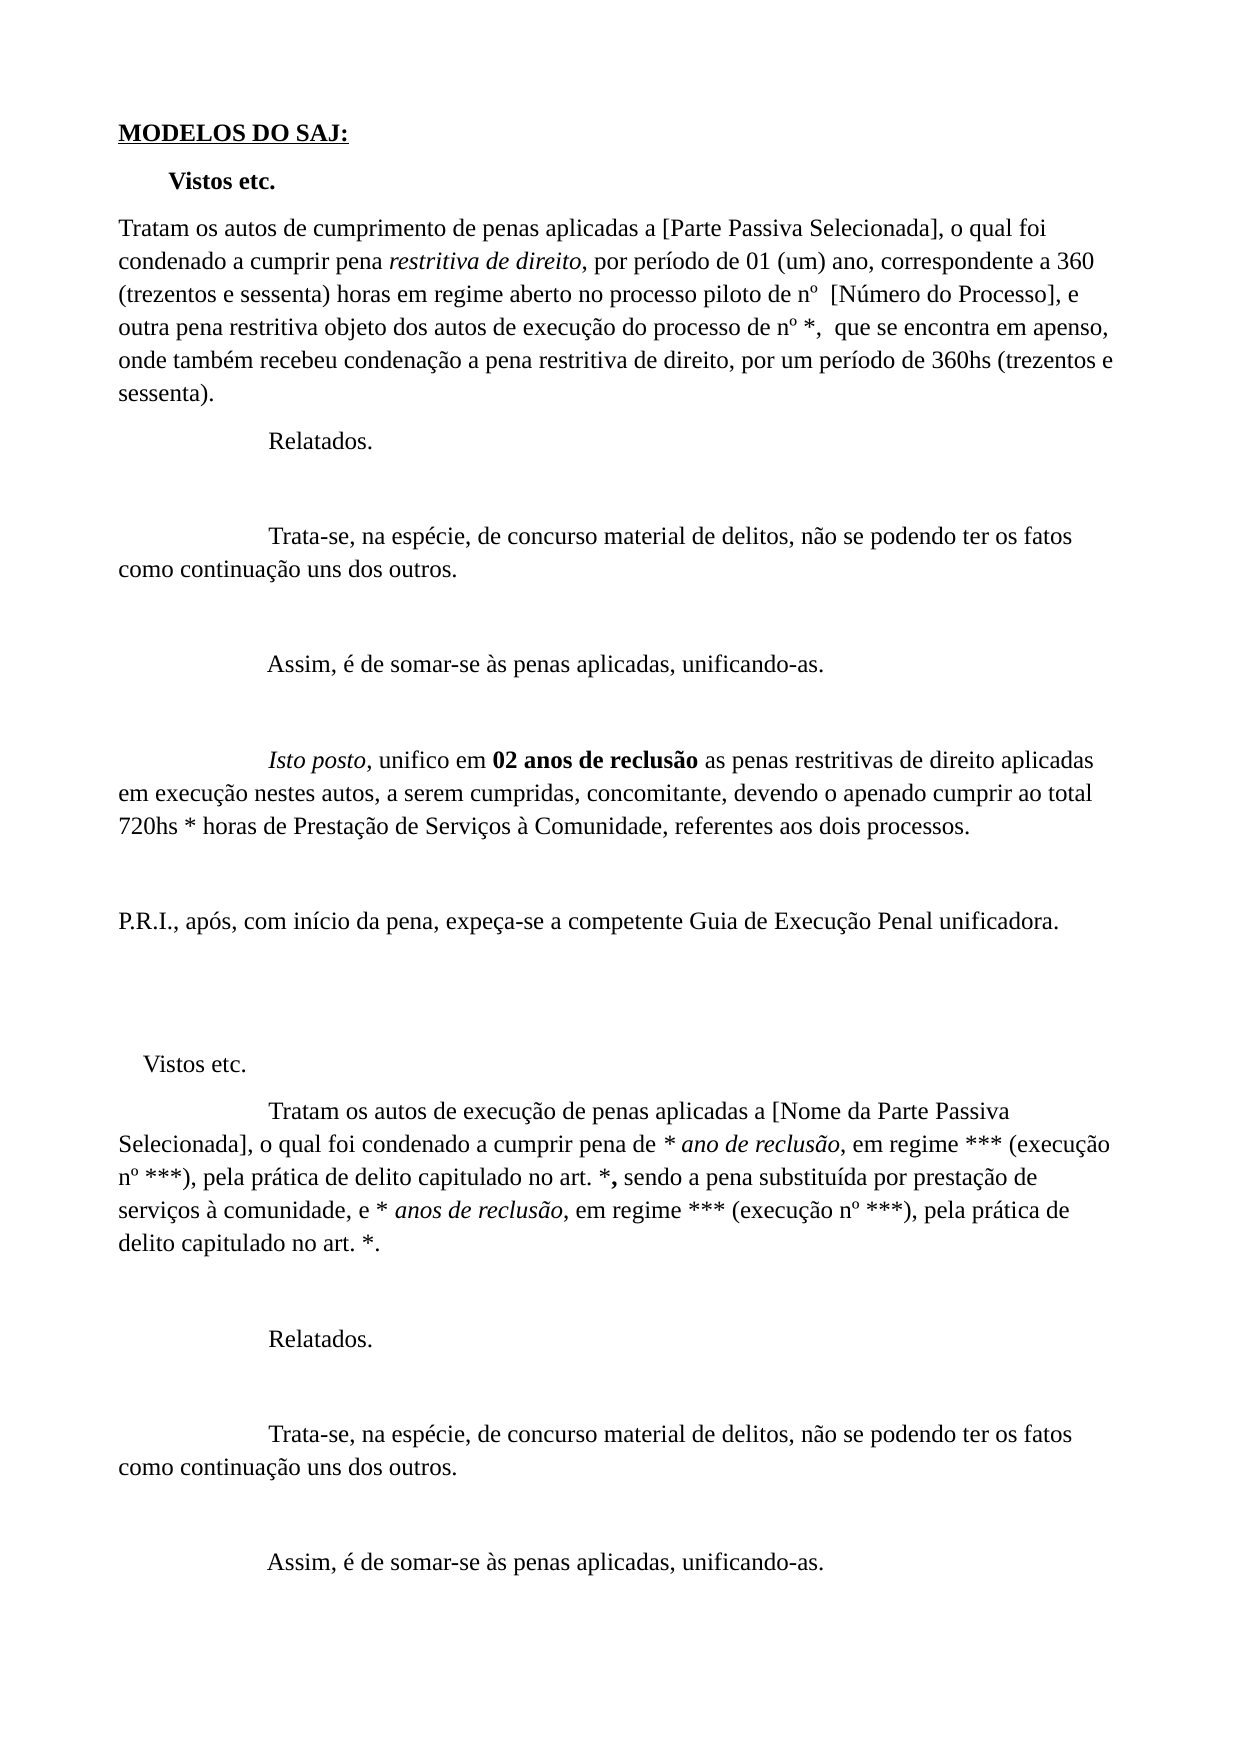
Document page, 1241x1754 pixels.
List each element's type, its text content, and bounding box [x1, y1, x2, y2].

text Tratam os autos de cumprimento de penas aplicadas a [Parte Passiva Selecionada], o qual foi condenado a cumprir pena restritiva de direito, por período de 01 (um) ano, correspondente a 360 (trezentos e sessenta) horas em regime aberto no processo piloto de nº [Número do Processo], e outra pena restritiva objeto dos autos de execução do processo de nº *, que se encontra em apenso, onde também recebeu condenação a pena restritiva de direito, por um período de 360hs (trezentos e sessenta). [118, 213, 1122, 407]
text Relatados. [118, 1324, 1122, 1352]
text P.R.I., após, com início da pena, expeça-se a competente Guia de Execução Penal unificadora. [118, 906, 1122, 935]
text Vistos etc. [118, 166, 1122, 194]
text Assim, é de somar-se às penas aplicadas, unificando-as. [118, 1547, 1122, 1576]
text MODELOS DO SAJ: [118, 118, 1122, 147]
text Tratam os autos de execução de penas aplicadas a [Nome da Parte Passiva Selecionada], o qual foi condenado a cumprir pena de * ano de reclusão, em regime *** (execução nº ***), pela prática de delito capitulado no art. *, sendo a pena substituída por prestação de serviços à comunidade, e * anos de reclusão, em regime *** (execução nº ***), pela prática de delito capitulado no art. *. [118, 1096, 1122, 1257]
text Isto posto, unifico em 02 anos de reclusão as penas restritivas de direito aplicadas em execução nestes autos, a serem cumpridas, concomitante, devendo o apenado cumprir ao total 720hs * horas de Prestação de Serviços à Comunidade, referentes aos dois processos. [118, 745, 1122, 839]
text Vistos etc. [118, 1049, 1122, 1077]
text Trata-se, na espécie, de concurso material de delitos, não se podendo ter os fatos como continuação uns dos outros. [118, 1419, 1122, 1481]
text Relatados. [118, 426, 1122, 455]
text Trata-se, na espécie, de concurso material de delitos, não se podendo ter os fatos como continuação uns dos outros. [118, 521, 1122, 583]
text Assim, é de somar-se às penas aplicadas, unificando-as. [118, 649, 1122, 678]
